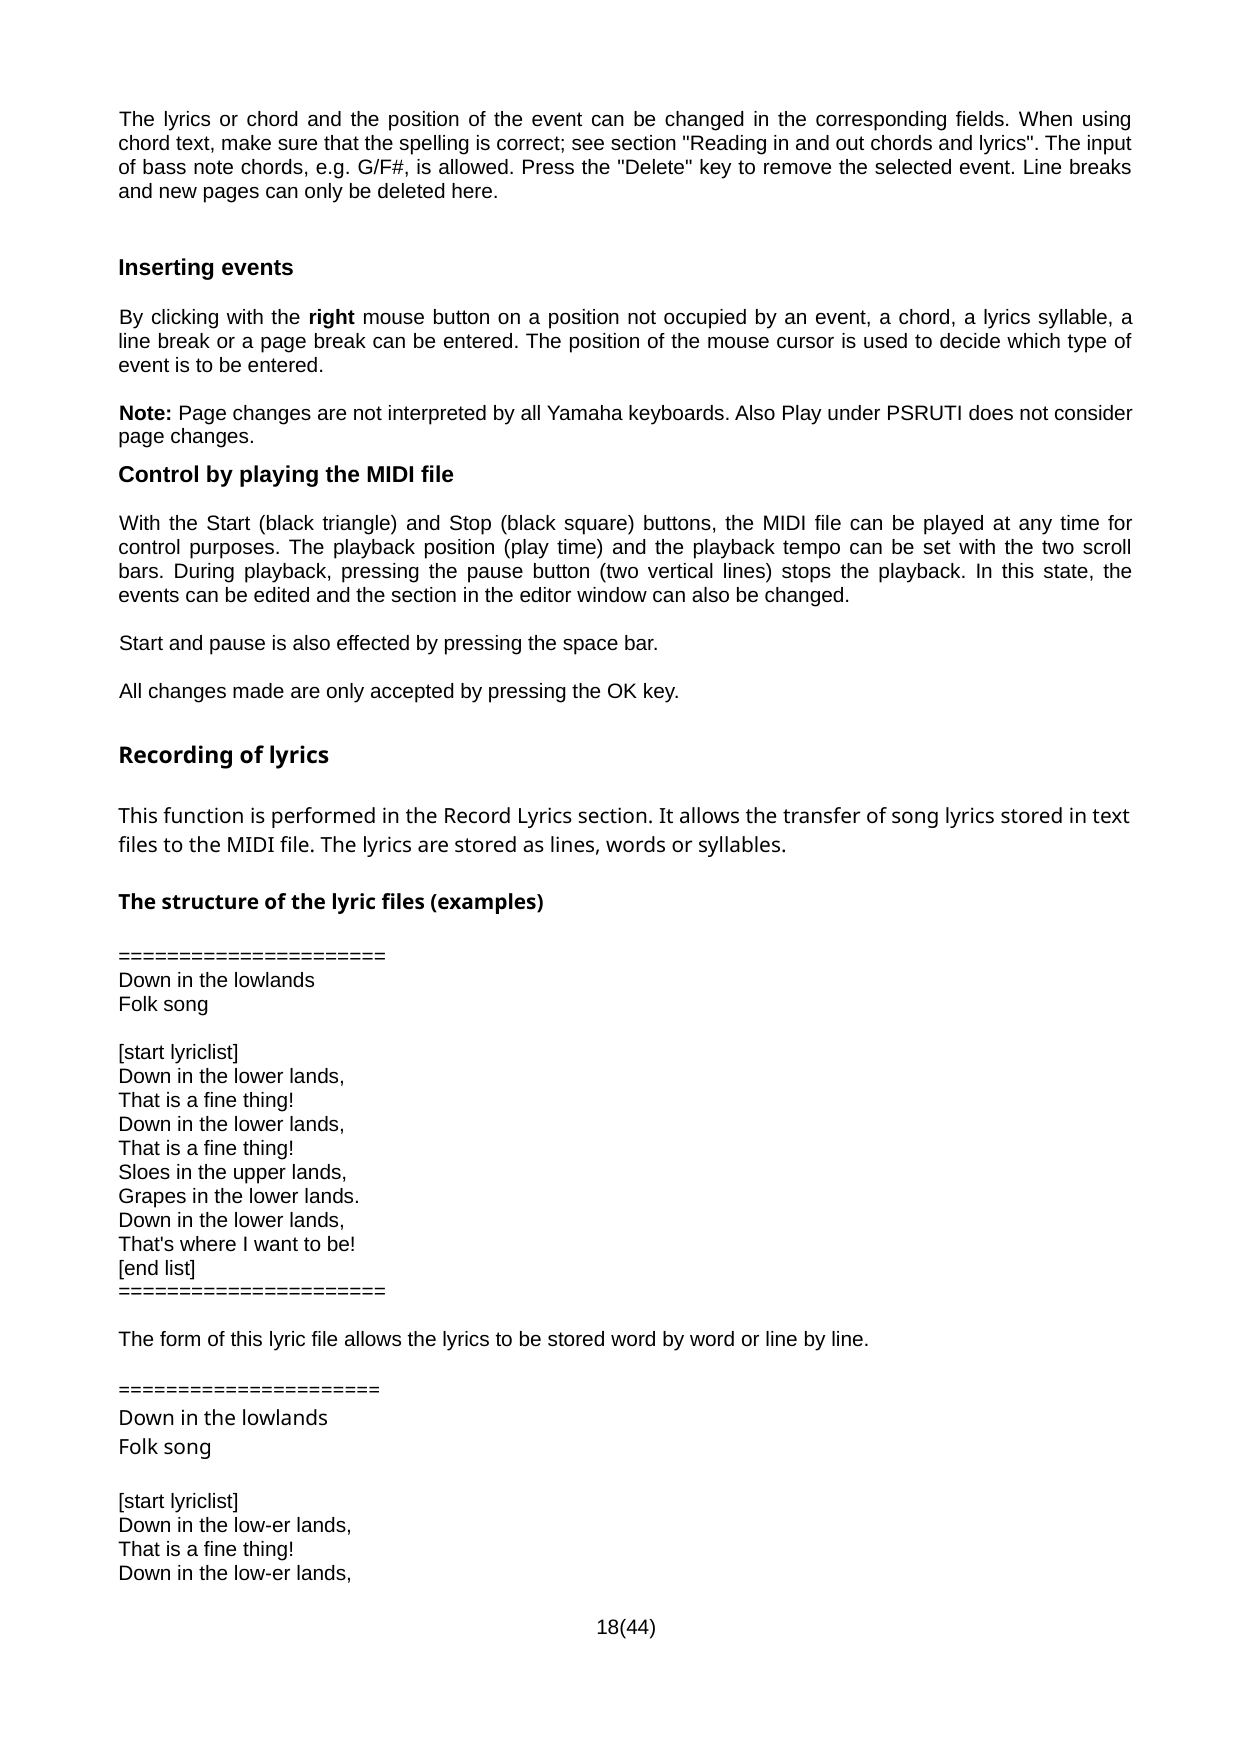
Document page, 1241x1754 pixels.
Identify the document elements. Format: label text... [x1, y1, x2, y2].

text ====================== [118, 944, 1134, 968]
text That's where I want to be! [118, 1231, 1134, 1255]
subtitle Inserting events [118, 254, 1134, 281]
subtitle Control by playing the MIDI file [118, 461, 1134, 487]
text ====================== [118, 1375, 1134, 1403]
text The form of this lyric file allows the lyrics to be stored word by word or line by line. [118, 1327, 1134, 1351]
text Sloes in the upper lands, [118, 1159, 1134, 1183]
text [start lyriclist] [118, 1489, 1134, 1513]
text The lyrics or chord and the position of the event can be changed in the corresponding fields. When using chord text, make sure that the spelling is correct; see section "Reading in and out chords and lyrics". The input of bass note chords, e.g. G/F#, is allowed. Press the "Delete" key to remove the selected event. Line breaks and new pages can only be deleted here. [118, 107, 1134, 203]
text Grapes in the lower lands. [118, 1183, 1134, 1207]
text That is a fine thing! [118, 1537, 1134, 1561]
text This function is performed in the Record Lyrics section. It allows the transfer of song lyrics stored in text files to the MIDI file. The lyrics are stored as lines, words or syllables. [118, 802, 1134, 858]
text That is a fine thing! [118, 1136, 1134, 1159]
text [end list] [118, 1255, 1134, 1279]
text By clicking with the right mouse button on a position not occupied by an event, a chord, a lyrics syllable, a line break or a page break can be entered. The position of the mouse cursor is used to decide which type of event is to be entered. [118, 304, 1134, 376]
text All changes made are only accepted by pressing the OK key. [118, 679, 1134, 703]
text Down in the lowlands [118, 968, 1134, 992]
text Start and pause is also effected by pressing the space bar. [118, 631, 1134, 655]
text Down in the lower lands, [118, 1064, 1134, 1088]
text With the Start (black triangle) and Stop (black square) buttons, the MIDI file can be played at any time for control purposes. The playback position (play time) and the playback tempo can be set with the two scroll bars. During playback, pressing the pause button (two vertical lines) stops the playback. In this state, the events can be edited and the section in the editor window can also be changed. [118, 511, 1134, 607]
text Folk song [118, 992, 1134, 1016]
text Down in the low-er lands, [118, 1561, 1134, 1585]
text That is a fine thing! [118, 1088, 1134, 1112]
text Down in the lowlands [118, 1403, 1134, 1432]
text The structure of the lyric files (examples) [118, 887, 1134, 915]
text ====================== [118, 1279, 1134, 1303]
subtitle Recording of lyrics [118, 739, 1134, 770]
text Down in the low-er lands, [118, 1513, 1134, 1537]
text Down in the lower lands, [118, 1207, 1134, 1231]
text Down in the lower lands, [118, 1112, 1134, 1136]
text [start lyriclist] [118, 1040, 1134, 1064]
text Note: Page changes are not interpreted by all Yamaha keyboards. Also Play under PSRUTI does not consider page changes. [118, 400, 1134, 448]
text Folk song [118, 1432, 1134, 1460]
